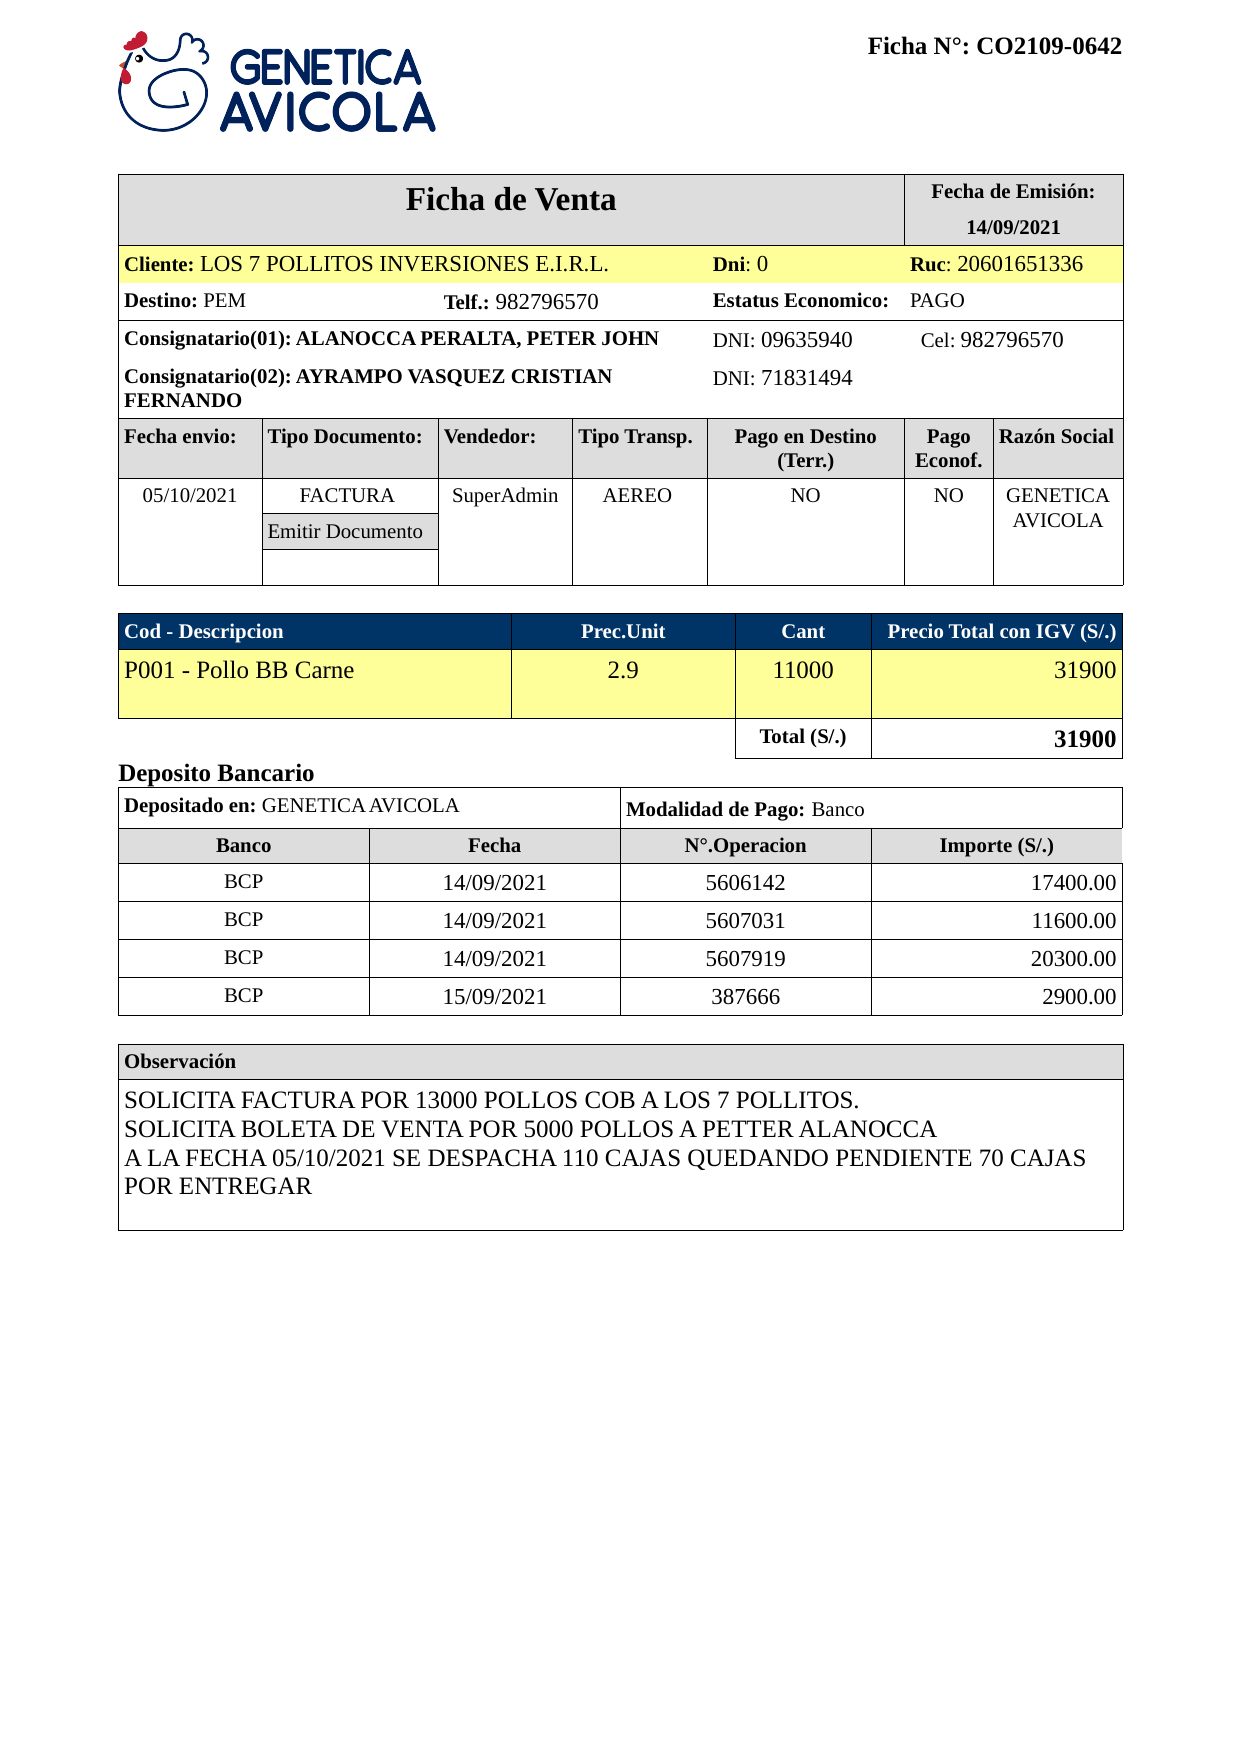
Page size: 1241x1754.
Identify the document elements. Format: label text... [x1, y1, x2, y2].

table_cell Vendedor: [439, 419, 572, 478]
table_cell AEREO [573, 479, 707, 584]
table_cell SuperAdmin [439, 479, 572, 584]
table_cell Fecha envio: [119, 419, 262, 478]
table_header Observación [119, 1045, 1123, 1079]
table_cell Fecha [370, 829, 620, 863]
table_cell 2.9 [512, 650, 735, 718]
table_cell Importe (S/.) [872, 829, 1122, 863]
table_header Modalidad de Pago: Banco [621, 788, 1122, 827]
table_cell 15/09/2021 [370, 978, 620, 1015]
table_cell Pago en Destino (Terr.) [708, 419, 904, 478]
table_cell Consignatario(01): ALANOCCA PERALTA, PETER JOHN [119, 321, 707, 358]
table_cell 11600.00 [872, 902, 1122, 939]
table_cell 17400.00 [872, 864, 1122, 901]
table_cell NO [905, 479, 993, 584]
table_header Prec.Unit [512, 614, 735, 649]
table_cell [511, 719, 735, 758]
table_cell GENETICA AVICOLA [994, 479, 1123, 584]
table_header Fecha de Emisión: [905, 175, 1123, 209]
table_cell 5606142 [621, 864, 871, 901]
table_cell 14/09/2021 [370, 902, 620, 939]
table_cell Consignatario(02): AYRAMPO VASQUEZ CRISTIAN FERNANDO [119, 358, 707, 418]
table_header Depositado en: GENETICA AVICOLA [119, 788, 620, 827]
table_cell SOLICITA FACTURA POR 13000 POLLOS COB A LOS 7 POLLITOS. SOLICITA BOLETA DE VENTA POR 5000 POLLOS A PETTER ALANOCCA A LA FECHA 05/10/2021 SE DESPACHA 110 CAJAS QUEDANDO PENDIENTE 70 CAJAS POR ENTREGAR [119, 1080, 1123, 1230]
picture [118, 31, 436, 132]
table_cell Banco [119, 829, 369, 863]
table_cell Razón Social [994, 419, 1123, 478]
table_cell BCP [119, 940, 369, 977]
table_header Cant [736, 614, 871, 649]
table_cell 5607919 [621, 940, 871, 977]
table_cell N°.Operacion [621, 829, 871, 863]
table_cell Cel: 982796570 [915, 321, 1123, 358]
table_cell DNI: 71831494 [707, 358, 1123, 418]
table_cell FACTURA [263, 479, 438, 513]
table_cell BCP [119, 978, 369, 1015]
table_cell 11000 [736, 650, 871, 718]
table_cell 05/10/2021 [119, 479, 262, 584]
table_cell 5607031 [621, 902, 871, 939]
table_cell [118, 719, 511, 758]
table_cell Dni: 0 [707, 246, 904, 283]
table_cell Estatus Economico: [707, 283, 904, 320]
table_cell Emitir Documento [263, 514, 438, 549]
table_cell Cliente: LOS 7 POLLITOS INVERSIONES E.I.R.L. [119, 246, 707, 283]
table_cell Total (S/.) [736, 719, 871, 758]
table_header Precio Total con IGV (S/.) [872, 614, 1122, 649]
table_cell 20300.00 [872, 940, 1122, 977]
table_cell Pago Econof. [905, 419, 993, 478]
table_cell Tipo Documento: [263, 419, 438, 478]
table_cell Destino: PEM [119, 283, 438, 320]
table_cell [263, 550, 438, 584]
table_cell Ruc: 20601651336 [904, 246, 1123, 283]
table_cell 31900 [872, 650, 1122, 718]
text Deposito Bancario [118, 758, 1122, 787]
table_cell DNI: 09635940 [707, 321, 915, 358]
table_cell Tipo Transp. [573, 419, 707, 478]
table_cell BCP [119, 864, 369, 901]
table_cell 2900.00 [872, 978, 1122, 1015]
table_cell 31900 [872, 719, 1122, 758]
table_cell 14/09/2021 [370, 940, 620, 977]
table_cell 14/09/2021 [905, 209, 1123, 245]
table_cell P001 - Pollo BB Carne [119, 650, 511, 718]
table_cell NO [708, 479, 904, 584]
table_header Ficha de Venta [119, 175, 904, 245]
table_cell 387666 [621, 978, 871, 1015]
table_cell 14/09/2021 [370, 864, 620, 901]
table_cell PAGO [904, 283, 1123, 320]
table_cell BCP [119, 902, 369, 939]
table_cell Telf.: 982796570 [438, 283, 707, 320]
table_header Cod - Descripcion [119, 614, 511, 649]
